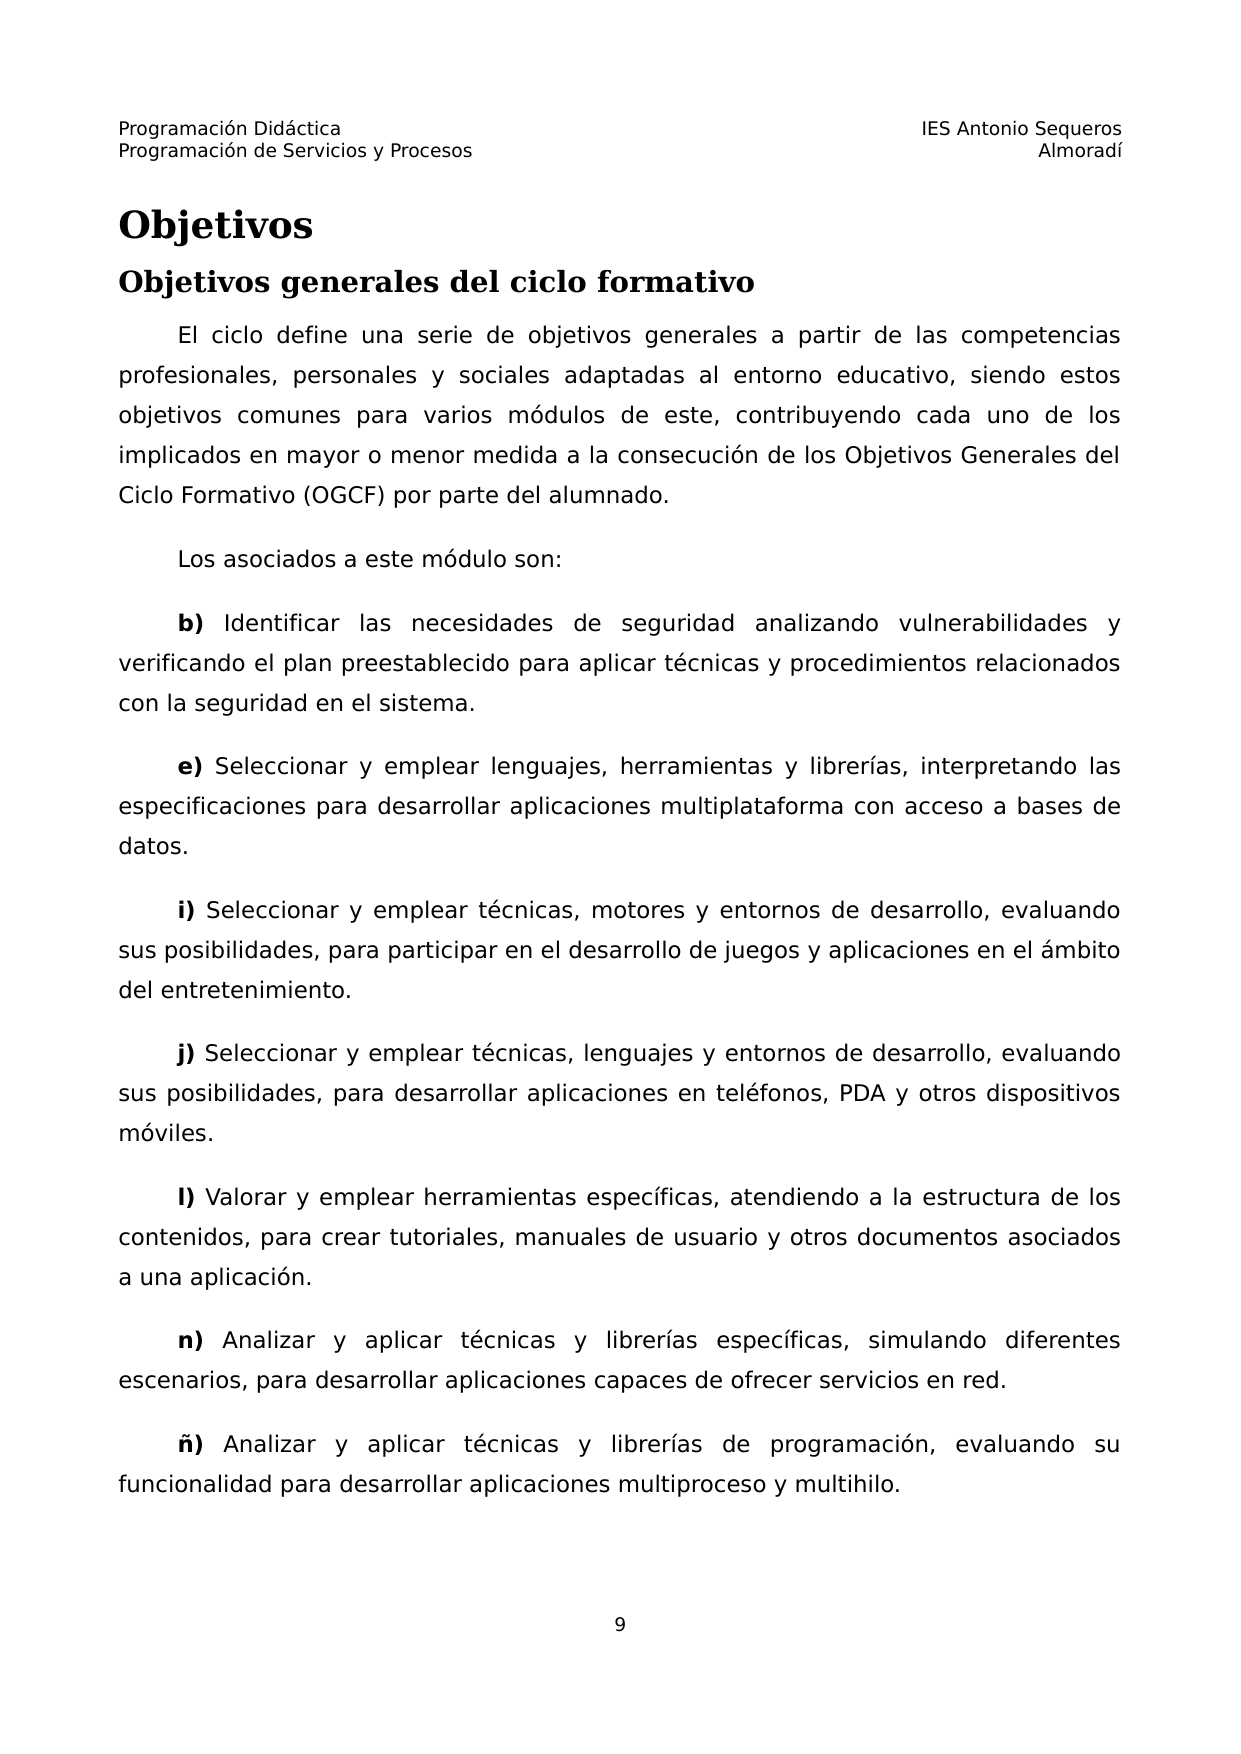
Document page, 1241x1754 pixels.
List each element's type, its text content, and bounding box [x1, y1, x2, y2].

subtitle Objetivos [118, 203, 1122, 247]
text e) Seleccionar y emplear lenguajes, herramientas y librerías, interpretando las especificaciones para desarrollar aplicaciones multiplataforma con acceso a bases de datos. [118, 753, 1122, 860]
text b) Identificar las necesidades de seguridad analizando vulnerabilidades y verificando el plan preestablecido para aplicar técnicas y procedimientos relacionados con la seguridad en el sistema. [118, 610, 1122, 716]
text i) Seleccionar y emplear técnicas, motores y entornos de desarrollo, evaluando sus posibilidades, para participar en el desarrollo de juegos y aplicaciones en el ámbito del entretenimiento. [118, 897, 1122, 1003]
text j) Seleccionar y emplear técnicas, lenguajes y entornos de desarrollo, evaluando sus posibilidades, para desarrollar aplicaciones en teléfonos, PDA y otros dispositivos móviles. [118, 1040, 1122, 1147]
text Los asociados a este módulo son: [118, 546, 1122, 573]
text l) Valorar y emplear herramientas específicas, atendiendo a la estructura de los contenidos, para crear tutoriales, manuales de usuario y otros documentos asociados a una aplicación. [118, 1184, 1122, 1291]
subtitle Objetivos generales del ciclo formativo [118, 265, 1122, 299]
text n) Analizar y aplicar técnicas y librerías específicas, simulando diferentes escenarios, para desarrollar aplicaciones capaces de ofrecer servicios en red. [118, 1327, 1122, 1394]
text El ciclo define una serie de objetivos generales a partir de las competencias profesionales, personales y sociales adaptadas al entorno educativo, siendo estos objetivos comunes para varios módulos de este, contribuyendo cada uno de los implicados en mayor o menor medida a la consecución de los Objetivos Generales del Ciclo Formativo (OGCF) por parte del alumnado. [118, 323, 1122, 509]
text ñ) Analizar y aplicar técnicas y librerías de programación, evaluando su funcionalidad para desarrollar aplicaciones multiproceso y multihilo. [118, 1431, 1122, 1498]
